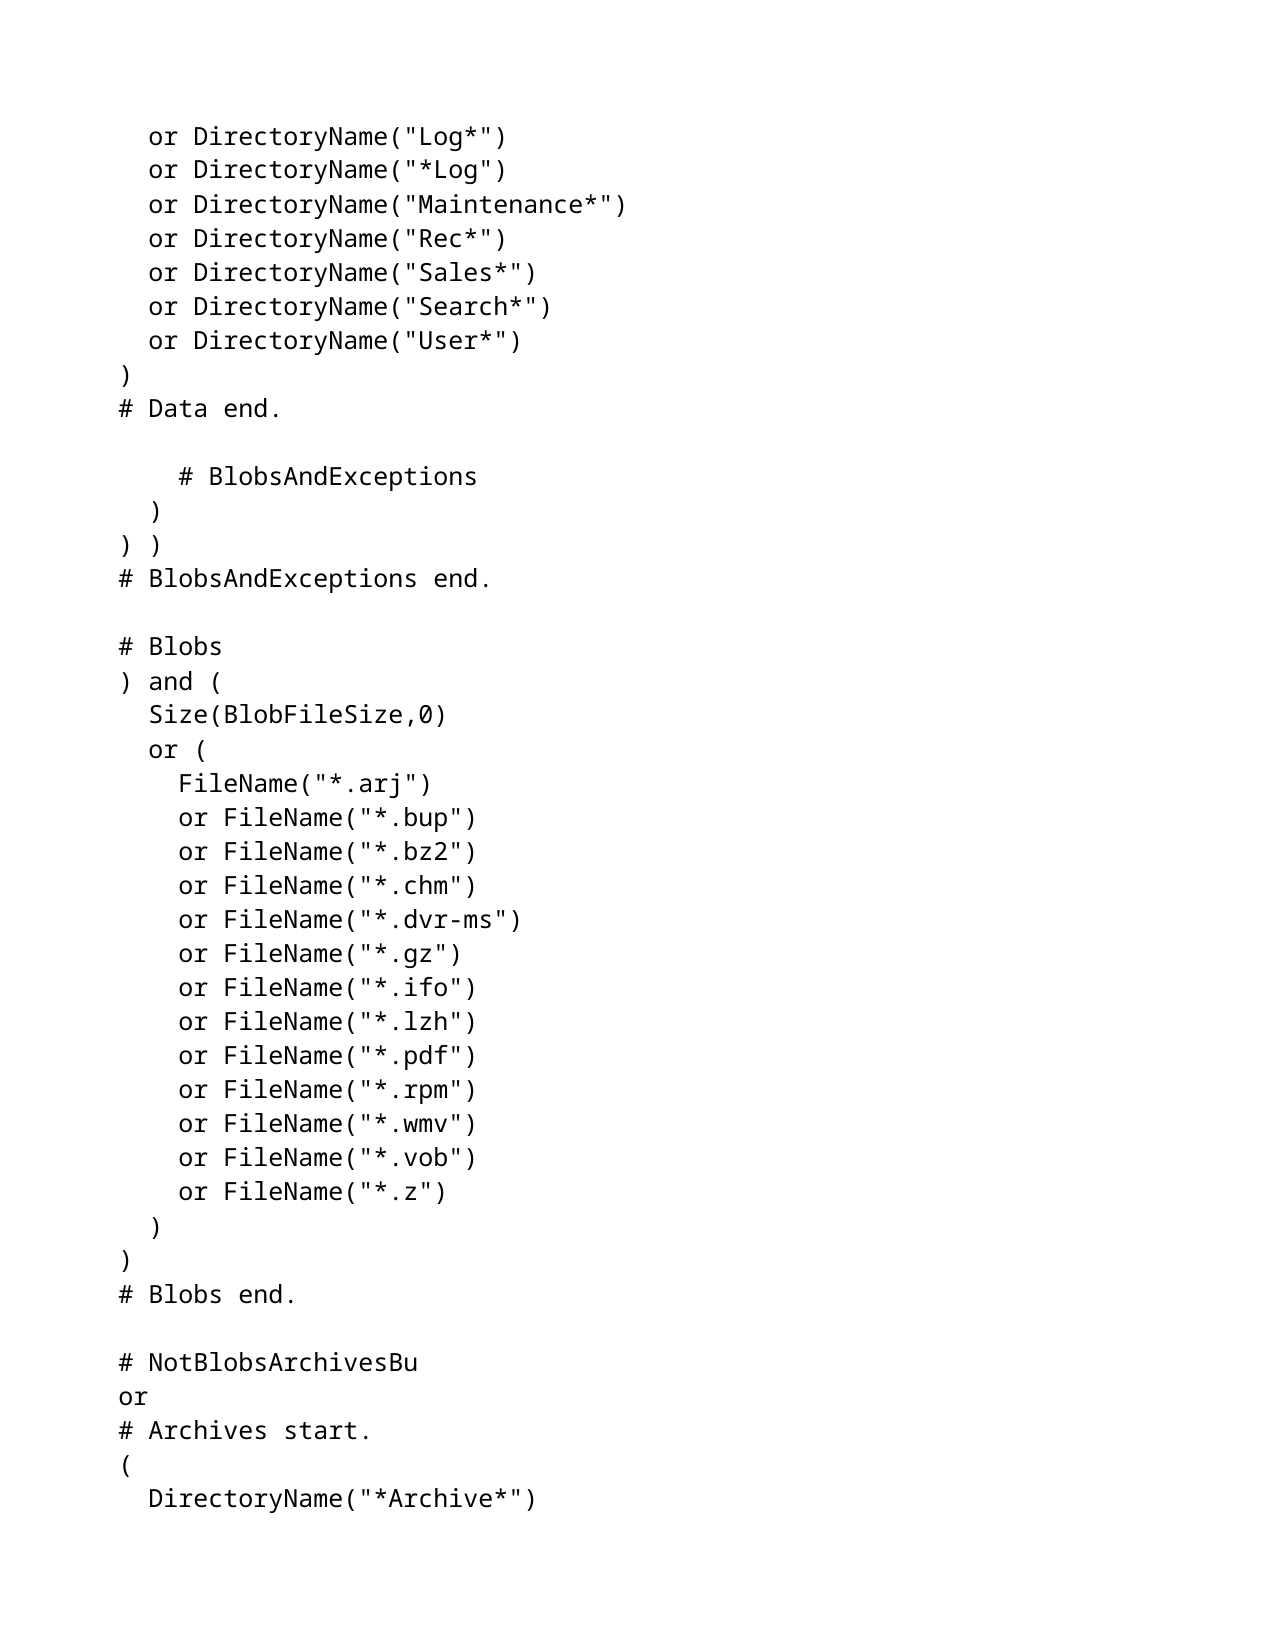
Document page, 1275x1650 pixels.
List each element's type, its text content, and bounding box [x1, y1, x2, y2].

text or FileName("*.chm") [118, 867, 1157, 902]
text or FileName("*.bup") [118, 799, 1157, 833]
text # BlobsAndExceptions [118, 459, 1157, 493]
text FileName("*.arj") [118, 765, 1157, 799]
text or FileName("*.pdf") [118, 1038, 1157, 1072]
text ) and ( [118, 663, 1157, 697]
text or DirectoryName("Search*") [118, 288, 1157, 322]
text ) [118, 493, 1157, 527]
text ) ) [118, 527, 1157, 561]
text or FileName("*.bz2") [118, 833, 1157, 867]
text or FileName("*.z") [118, 1174, 1157, 1208]
text ) [118, 357, 1157, 391]
text Size(BlobFileSize,0) [118, 697, 1157, 731]
text or FileName("*.vob") [118, 1140, 1157, 1174]
text or FileName("*.rpm") [118, 1072, 1157, 1106]
text or FileName("*.gz") [118, 936, 1157, 970]
text or FileName("*.ifo") [118, 970, 1157, 1004]
text ) [118, 1242, 1157, 1276]
text or [118, 1378, 1157, 1412]
text ( [118, 1447, 1157, 1481]
text # Blobs end. [118, 1276, 1157, 1310]
text or DirectoryName("Maintenance*") [118, 186, 1157, 220]
text # Archives start. [118, 1412, 1157, 1447]
text or DirectoryName("Rec*") [118, 220, 1157, 254]
text or ( [118, 731, 1157, 765]
text # BlobsAndExceptions end. [118, 561, 1157, 595]
text or DirectoryName("User*") [118, 322, 1157, 357]
text # NotBlobsArchivesBu [118, 1344, 1157, 1378]
text or FileName("*.lzh") [118, 1004, 1157, 1038]
text # Data end. [118, 391, 1157, 425]
text ) [118, 1208, 1157, 1242]
text or FileName("*.wmv") [118, 1106, 1157, 1140]
text or DirectoryName("*Log") [118, 152, 1157, 186]
text or DirectoryName("Sales*") [118, 254, 1157, 288]
text # Blobs [118, 629, 1157, 663]
text DirectoryName("*Archive*") [118, 1481, 1157, 1515]
text or FileName("*.dvr-ms") [118, 902, 1157, 936]
text or DirectoryName("Log*") [118, 118, 1157, 152]
